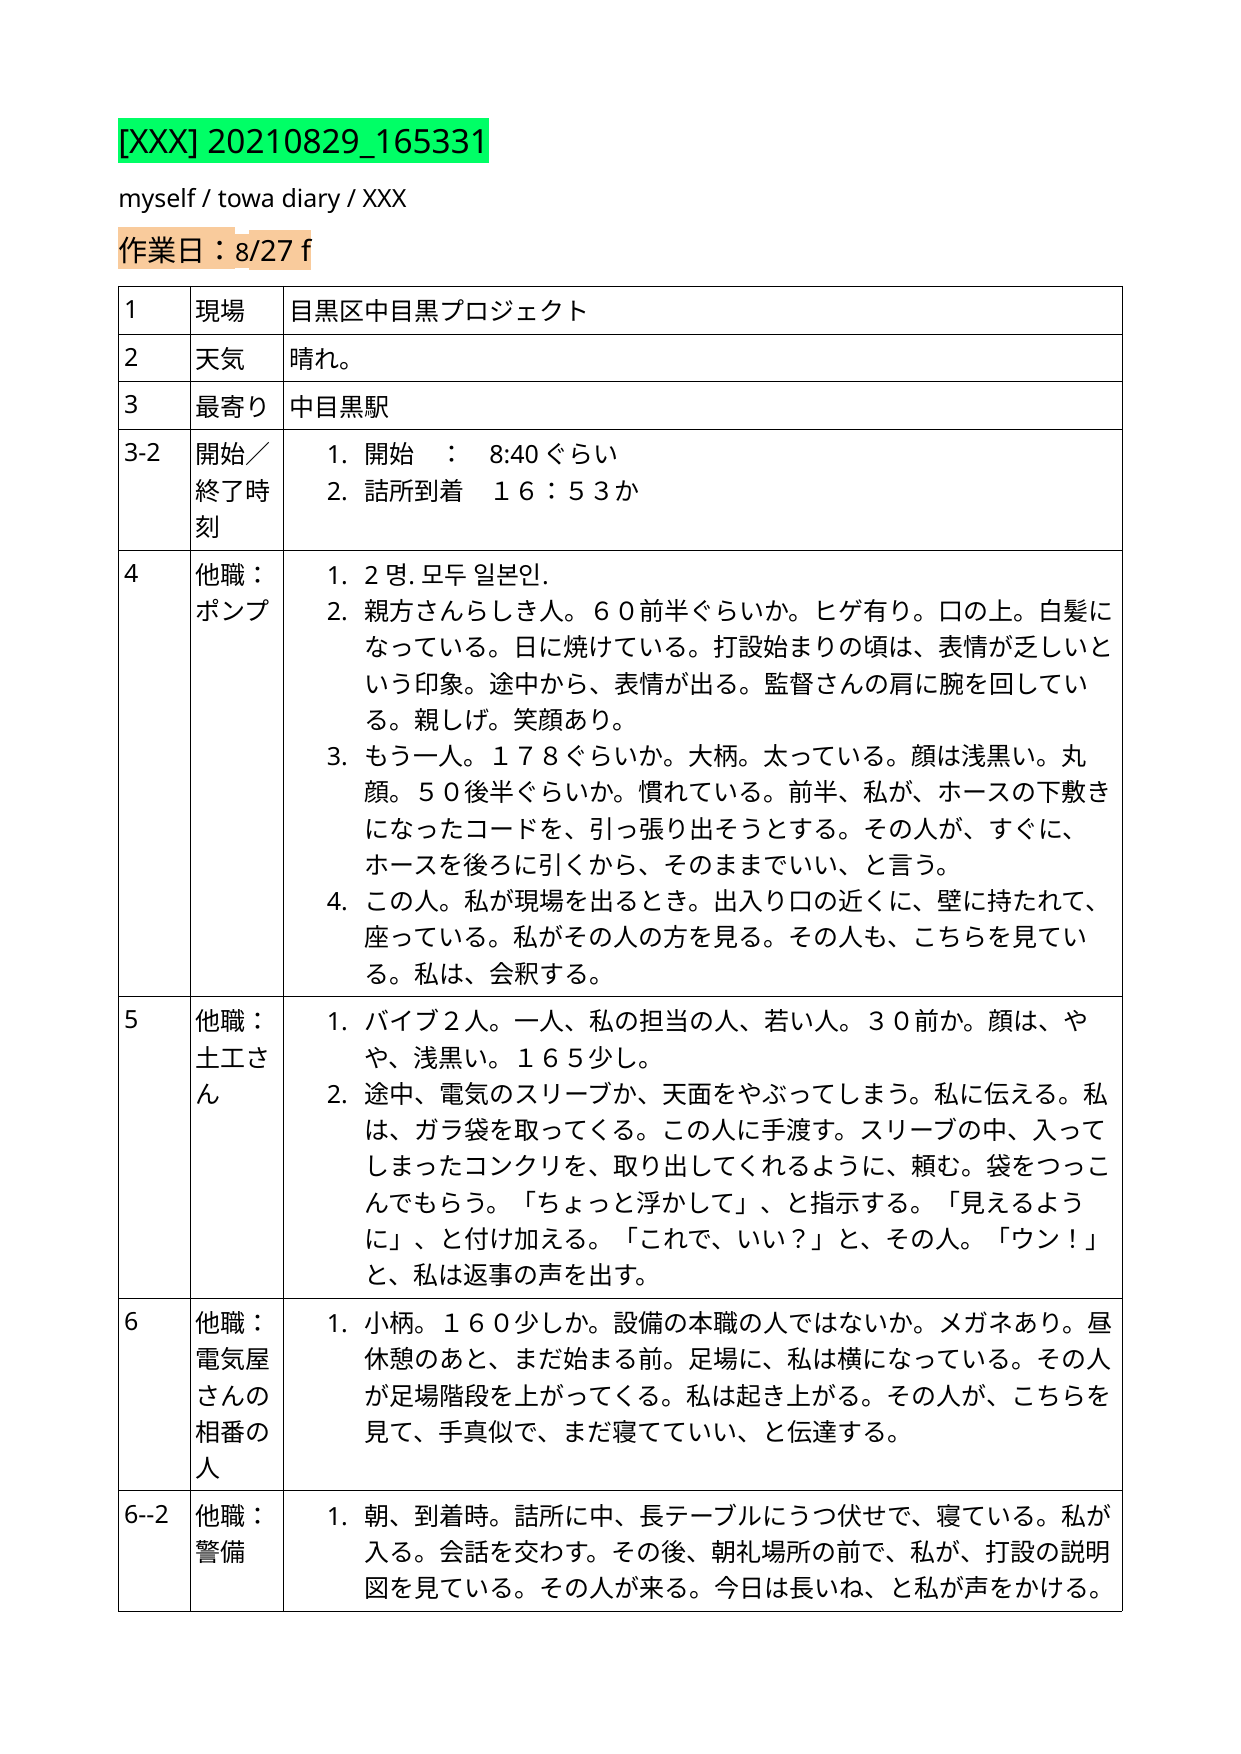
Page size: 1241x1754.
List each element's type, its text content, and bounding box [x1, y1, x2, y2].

table_cell 他職：警備 [191, 1491, 283, 1611]
table_cell 開始 ： 8:40ぐらい 詰所到着 １６：５３か [284, 430, 1122, 549]
text 作業日：8/27 f [118, 227, 1122, 270]
table_cell 晴れ。 [284, 335, 1122, 381]
table_cell 他職：ポンプ [191, 551, 283, 996]
table_cell 5 [119, 997, 190, 1298]
table_cell 他職：電気屋さんの相番の人 [191, 1299, 283, 1490]
table_cell 中目黒駅 [284, 382, 1122, 429]
table_cell 開始／終了時刻 [191, 430, 283, 549]
text [XXX] 20210829_165331 [118, 118, 1122, 163]
table_cell 3 [119, 382, 190, 429]
table_cell 天気 [191, 335, 283, 381]
table_cell 6--2 [119, 1491, 190, 1611]
table_header 現場 [191, 287, 283, 333]
table_cell 4 [119, 551, 190, 996]
table_cell 小柄。１６０少しか。設備の本職の人ではないか。メガネあり。昼休憩のあと、まだ始まる前。足場に、私は横になっている。その人が足場階段を上がってくる。私は起き上がる。その人が、こちらを見て、手真似で、まだ寝てていい、と伝達する。 [284, 1299, 1122, 1490]
table_cell 6 [119, 1299, 190, 1490]
table_cell バイブ２人。一人、私の担当の人、若い人。３０前か。顔は、やや、浅黒い。１６５少し。 途中、電気のスリーブか、天面をやぶってしまう。私に伝える。私は、ガラ袋を取ってくる。この人に手渡す。スリーブの中、入ってしまったコンクリを、取り出してくれるように、頼む。袋をつっこんでもらう。「ちょっと浮かして」、と指示する。「見えるように」、と付け加える。「これで、いい？」と、その人。「ウン！」と、私は返事の声を出す。 [284, 997, 1122, 1298]
table_cell 他職：土工さん [191, 997, 283, 1298]
table_cell 2 [119, 335, 190, 381]
table_cell 朝、到着時。詰所に中、長テーブルにうつ伏せで、寝ている。私が入る。会話を交わす。その後、朝礼場所の前で、私が、打設の説明図を見ている。その人が来る。今日は長いね、と私が声をかける。 [284, 1491, 1122, 1611]
table_cell 最寄り [191, 382, 283, 429]
text myself / towa diary / XXX [118, 181, 1122, 215]
table_header 1 [119, 287, 190, 333]
table_cell 3-2 [119, 430, 190, 549]
table_header 目黒区中目黒プロジェクト [284, 287, 1122, 333]
table_cell 2 명. 모두 일본인. 親方さんらしき人。６０前半ぐらいか。ヒゲ有り。口の上。白髪になっている。日に焼けている。打設始まりの頃は、表情が乏しいという印象。途中から、表情が出る。監督さんの肩に腕を回している。親しげ。笑顔あり。 もう一人。１７８ぐらいか。大柄。太っている。顔は浅黒い。丸顔。５０後半ぐらいか。慣れている。前半、私が、ホースの下敷きになったコードを、引っ張り出そうとする。その人が、すぐに、ホースを後ろに引くから、そのままでいい、と言う。 この人。私が現場を出るとき。出入り口の近くに、壁に持たれて、座っている。私がその人の方を見る。その人も、こちらを見ている。私は、会釈する。 [284, 551, 1122, 996]
